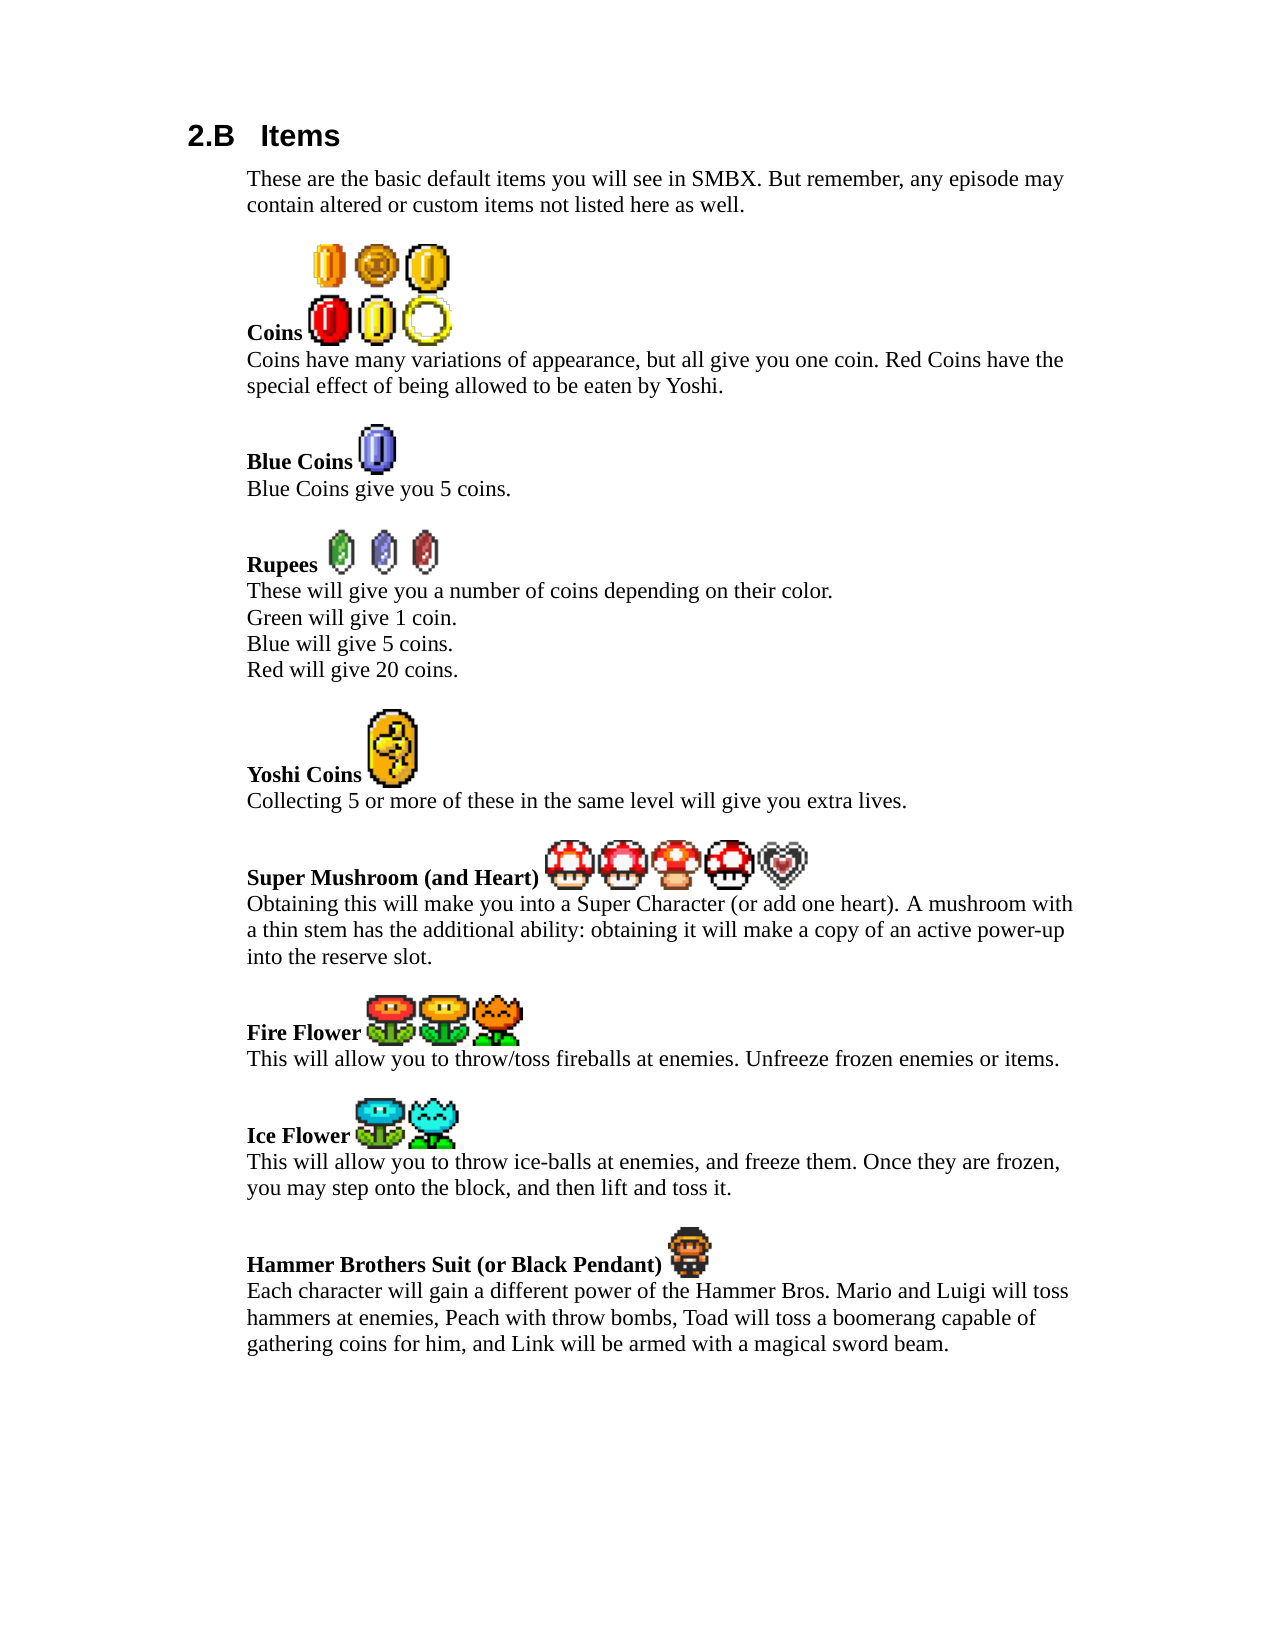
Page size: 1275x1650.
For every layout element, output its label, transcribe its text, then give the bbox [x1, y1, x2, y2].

picture [358, 424, 397, 475]
text Blue Coins Blue Coins give you 5 coins. [247, 425, 1087, 501]
text Coins Coins have many variations of appearance, but all give you one coin. Red Coins have the special effect of being allowed to be eaten by Yoshi. [247, 244, 1087, 398]
text Hammer Brothers Suit (or Black Pendant) Each character will gain a different power of the Hammer Bros. Mario and Luigi will toss hammers at enemies, Peach with throw bombs, Toad will toss a boomerang capable of gathering coins for him, and Link will be armed with a magical sword beam. [247, 1227, 1087, 1356]
text Super Mushroom (and Heart) [247, 840, 545, 890]
picture [545, 840, 808, 890]
picture [355, 1098, 459, 1149]
picture [323, 527, 443, 578]
picture [367, 709, 418, 788]
text Yoshi Coins Collecting 5 or more of these in the same level will give you extra lives. [247, 709, 1087, 814]
text Fire Flower [247, 995, 366, 1045]
text Obtaining this will make you into a Super Character (or add one heart). A mushroom with a thin stem has the additional ability: obtaining it will make a copy of an active power-up into the reserve slot. [247, 890, 1087, 969]
subtitle 2.B Items [187, 117, 1087, 152]
text Ice Flower This will allow you to throw ice-balls at enemies, and freeze them. Once they are frozen, you may step onto the block, and then lift and toss it. [247, 1098, 1087, 1201]
text These are the basic default items you will see in SMBX. But remember, any episode may contain altered or custom items not listed here as well. [247, 165, 1087, 218]
text [808, 840, 1087, 890]
picture [308, 244, 453, 346]
text Rupees These will give you a number of coins depending on their color. Green will give 1 coin. Blue will give 5 coins. Red will give 20 coins. [247, 527, 1087, 683]
text [523, 995, 1087, 1045]
text This will allow you to throw/toss fireballs at enemies. Unfreeze frozen enemies or items. [247, 1045, 1087, 1072]
picture [366, 995, 523, 1046]
picture [668, 1227, 712, 1278]
